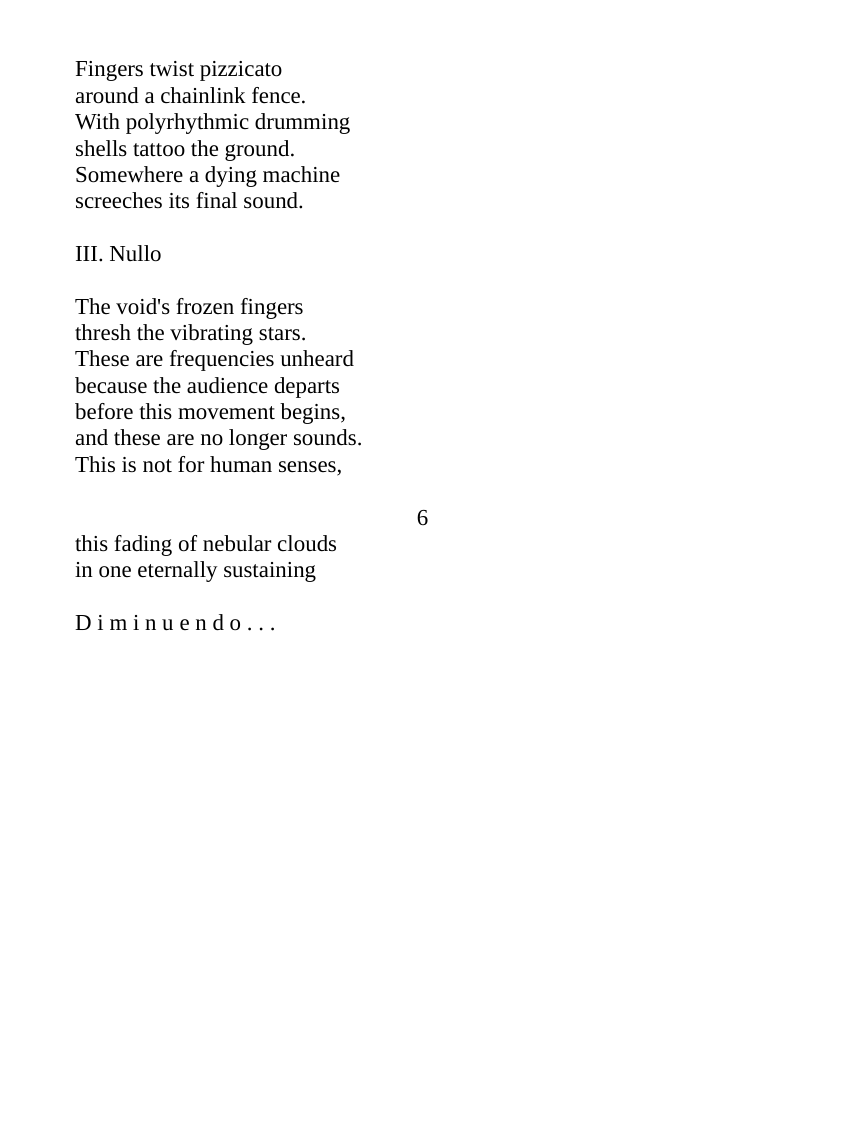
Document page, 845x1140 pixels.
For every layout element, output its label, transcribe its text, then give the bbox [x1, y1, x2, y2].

text With polyrhythmic drumming [75, 108, 769, 134]
text around a chainlink fence. [75, 82, 769, 108]
text This is not for human senses, [75, 451, 769, 477]
text in one eternally sustaining [75, 556, 769, 583]
text Fingers twist pizzicato [75, 56, 769, 82]
text and these are no longer sounds. [75, 424, 769, 451]
text screeches its final sound. [75, 187, 769, 214]
text III. Nullo [75, 240, 769, 266]
text 6 [75, 503, 769, 530]
text The void's frozen fingers [75, 293, 769, 319]
text thresh the vibrating stars. [75, 319, 769, 345]
text D i m i n u e n d o . . . [75, 609, 769, 635]
text These are frequencies unheard [75, 345, 769, 372]
text before this movement begins, [75, 398, 769, 424]
text this fading of nebular clouds [75, 530, 769, 556]
text because the audience departs [75, 372, 769, 398]
text shells tattoo the ground. [75, 134, 769, 161]
text Somewhere a dying machine [75, 161, 769, 187]
